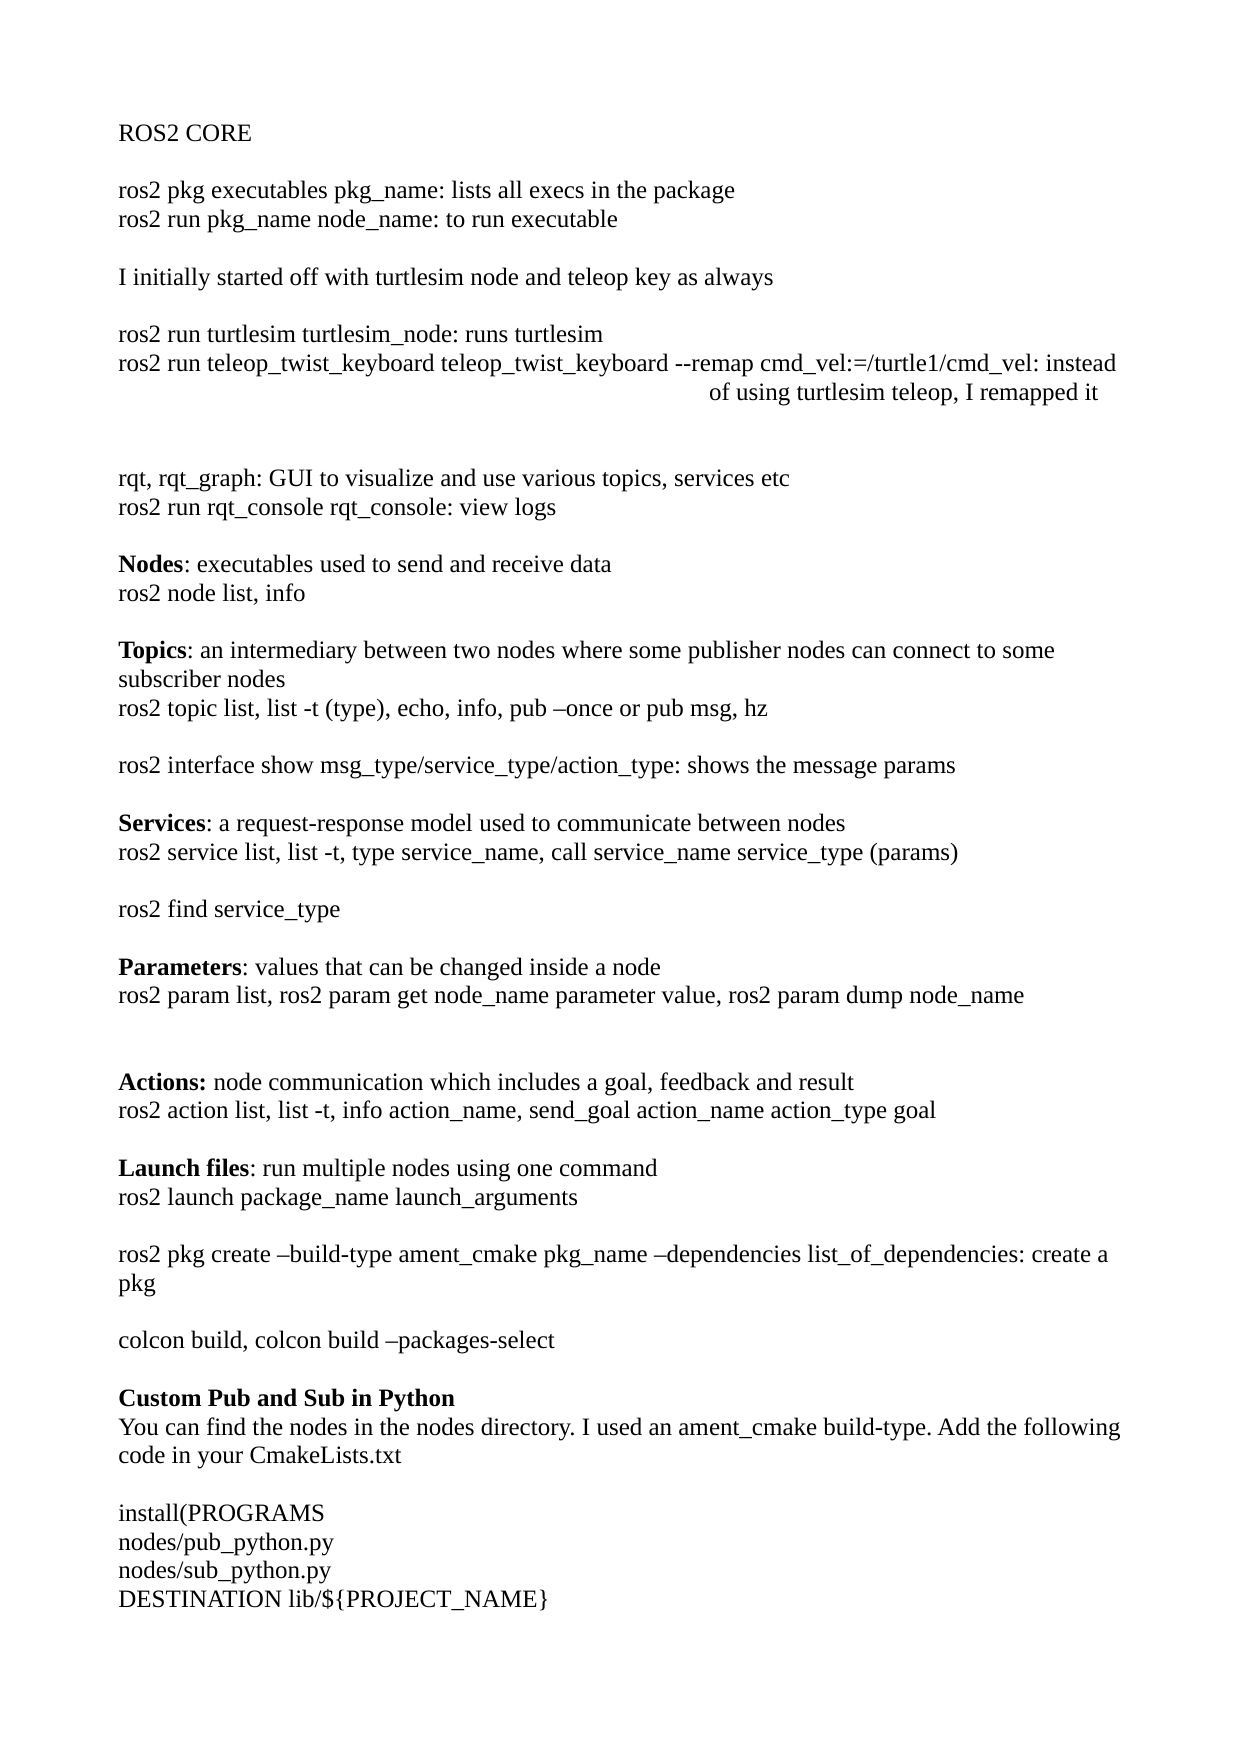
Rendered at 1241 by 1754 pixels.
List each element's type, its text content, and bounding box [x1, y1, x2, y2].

text You can find the nodes in the nodes directory. I used an ament_cmake build-type. Add the following code in your CmakeLists.txt [118, 1412, 1122, 1469]
text ros2 param list, ros2 param get node_name parameter value, ros2 param dump node_name [118, 981, 1122, 1009]
text I initially started off with turtlesim node and teleop key as always [118, 262, 1122, 291]
text ROS2 CORE [118, 118, 1122, 147]
text Actions: node communication which includes a goal, feedback and result [118, 1067, 1122, 1096]
text ros2 topic list, list -t (type), echo, info, pub –once or pub msg, hz [118, 693, 1122, 722]
text Launch files: run multiple nodes using one command [118, 1153, 1122, 1182]
text ros2 run teleop_twist_keyboard teleop_twist_keyboard --remap cmd_vel:=/turtle1/cmd_vel: instead of using turtlesim teleop, I remapped it [118, 348, 1122, 406]
text ros2 pkg create –build-type ament_cmake pkg_name –dependencies list_of_dependencies: create a pkg [118, 1239, 1122, 1297]
text ros2 service list, list -t, type service_name, call service_name service_type (params) [118, 837, 1122, 866]
text ros2 find service_type [118, 894, 1122, 923]
text Parameters: values that can be changed inside a node [118, 952, 1122, 981]
text ros2 action list, list -t, info action_name, send_goal action_name action_type goal [118, 1096, 1122, 1124]
text DESTINATION lib/${PROJECT_NAME} [118, 1584, 1122, 1613]
text ros2 interface show msg_type/service_type/action_type: shows the message params [118, 751, 1122, 779]
text nodes/sub_python.py [118, 1556, 1122, 1584]
text nodes/pub_python.py [118, 1527, 1122, 1556]
text Topics: an intermediary between two nodes where some publisher nodes can connect to some subscriber nodes [118, 636, 1122, 693]
text ros2 pkg executables pkg_name: lists all execs in the package [118, 176, 1122, 204]
text ros2 run pkg_name node_name: to run executable [118, 204, 1122, 233]
text rqt, rqt_graph: GUI to visualize and use various topics, services etc [118, 463, 1122, 492]
text colcon build, colcon build –packages-select [118, 1326, 1122, 1354]
text ros2 node list, info [118, 578, 1122, 607]
text ros2 run turtlesim turtlesim_node: runs turtlesim [118, 319, 1122, 348]
text Nodes: executables used to send and receive data [118, 549, 1122, 578]
text Services: a request-response model used to communicate between nodes [118, 808, 1122, 837]
text ros2 run rqt_console rqt_console: view logs [118, 492, 1122, 521]
text install(PROGRAMS [118, 1498, 1122, 1527]
text ros2 launch package_name launch_arguments [118, 1182, 1122, 1211]
text Custom Pub and Sub in Python [118, 1383, 1122, 1412]
